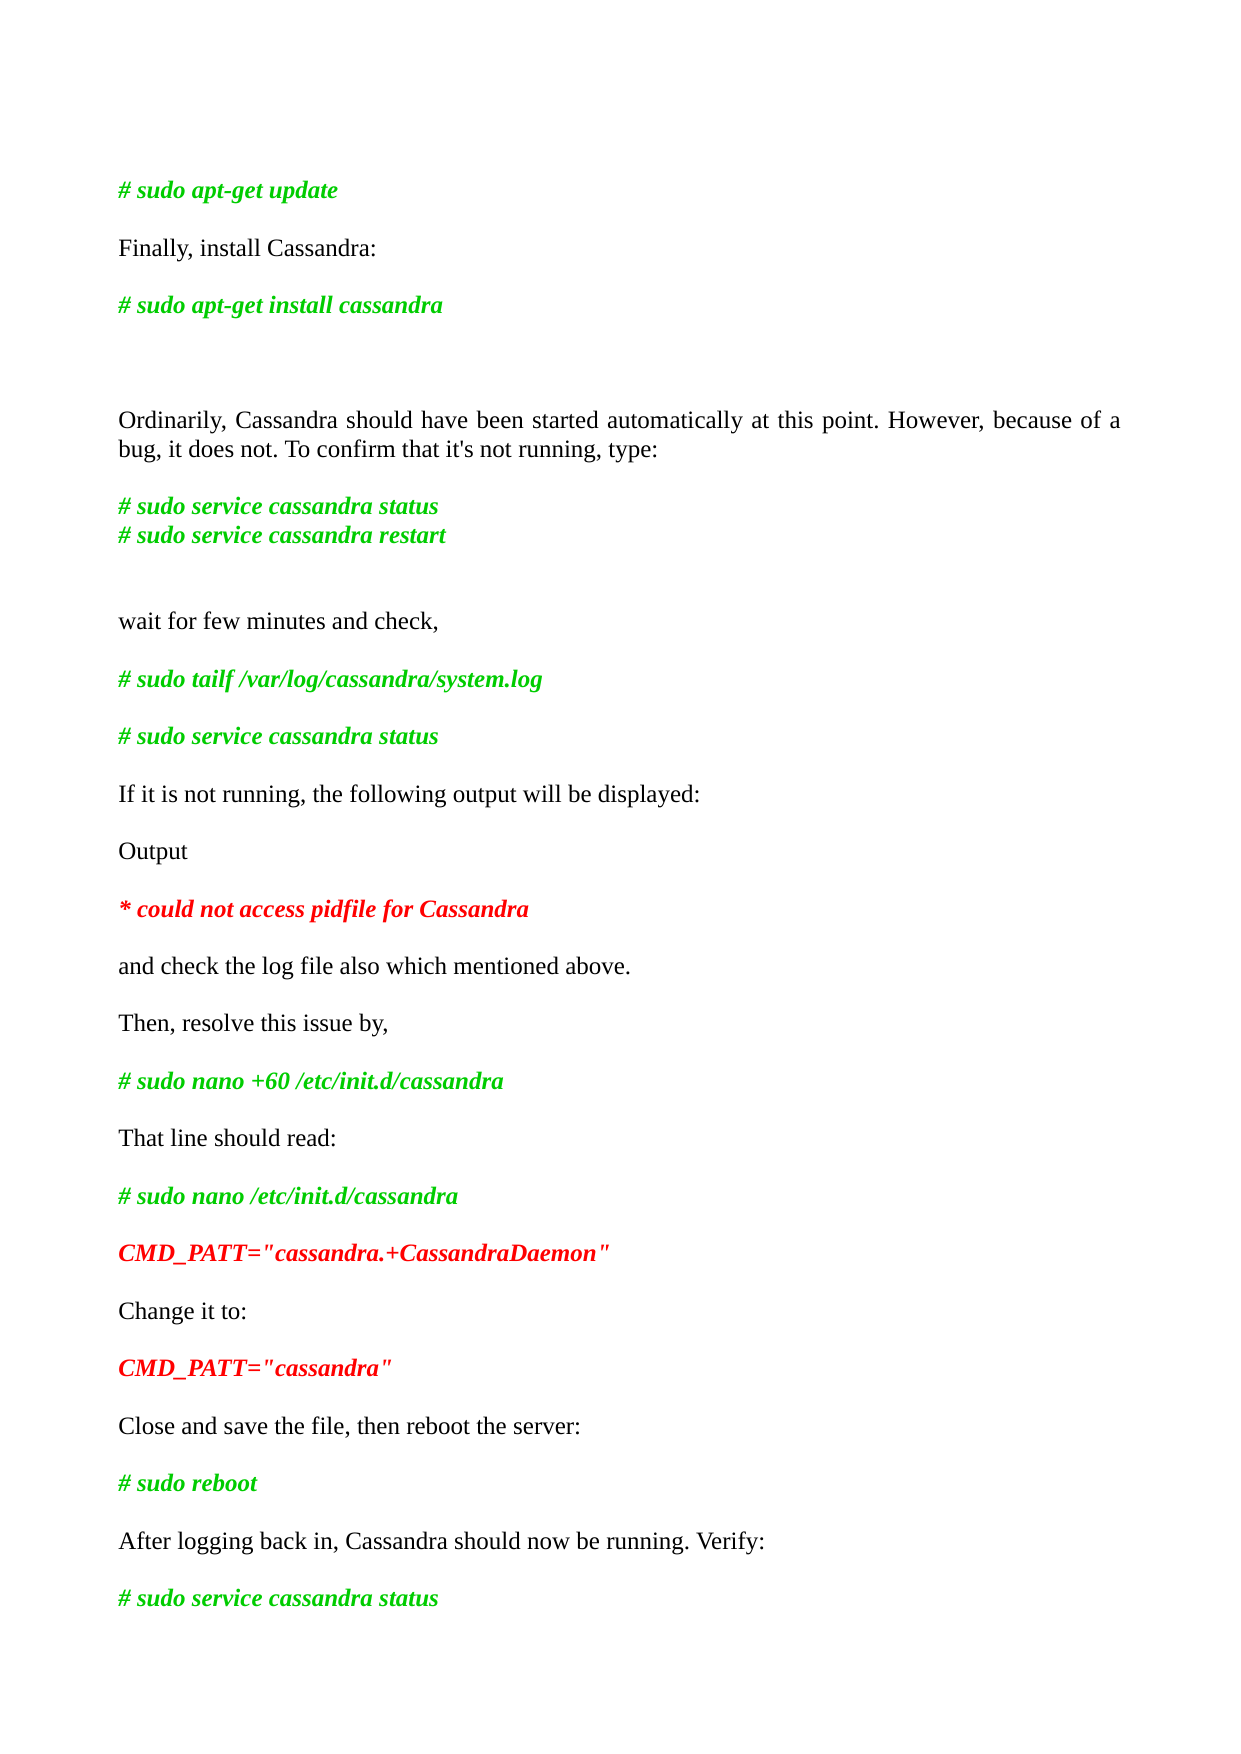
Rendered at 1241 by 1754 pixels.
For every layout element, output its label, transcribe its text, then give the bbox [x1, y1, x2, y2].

text # sudo apt-get update [118, 176, 1122, 204]
text Output [118, 836, 1122, 865]
text Close and save the file, then reboot the server: [118, 1411, 1122, 1440]
text # sudo apt-get install cassandra [118, 291, 1122, 319]
text # sudo service cassandra status [118, 721, 1122, 750]
text # sudo service cassandra status [118, 491, 1122, 520]
text # sudo tailf /var/log/cassandra/system.log [118, 664, 1122, 693]
text # sudo reboot [118, 1468, 1122, 1497]
text CMD_PATT="cassandra" [118, 1353, 1122, 1382]
text # sudo service cassandra status [118, 1583, 1122, 1612]
text Then, resolve this issue by, [118, 1008, 1122, 1037]
text After logging back in, Cassandra should now be running. Verify: [118, 1526, 1122, 1555]
text * could not access pidfile for Cassandra [118, 894, 1122, 923]
text # sudo service cassandra restart [118, 520, 1122, 549]
text wait for few minutes and check, [118, 606, 1122, 635]
text Change it to: [118, 1296, 1122, 1325]
text # sudo nano +60 /etc/init.d/cassandra [118, 1066, 1122, 1095]
text CMD_PATT="cassandra.+CassandraDaemon" [118, 1238, 1122, 1267]
text If it is not running, the following output will be displayed: [118, 779, 1122, 808]
text Finally, install Cassandra: [118, 233, 1122, 262]
text Ordinarily, Cassandra should have been started automatically at this point. However, because of a bug, it does not. To confirm that it's not running, type: [118, 405, 1122, 463]
text and check the log file also which mentioned above. [118, 951, 1122, 980]
text That line should read: [118, 1123, 1122, 1152]
text # sudo nano /etc/init.d/cassandra [118, 1181, 1122, 1210]
